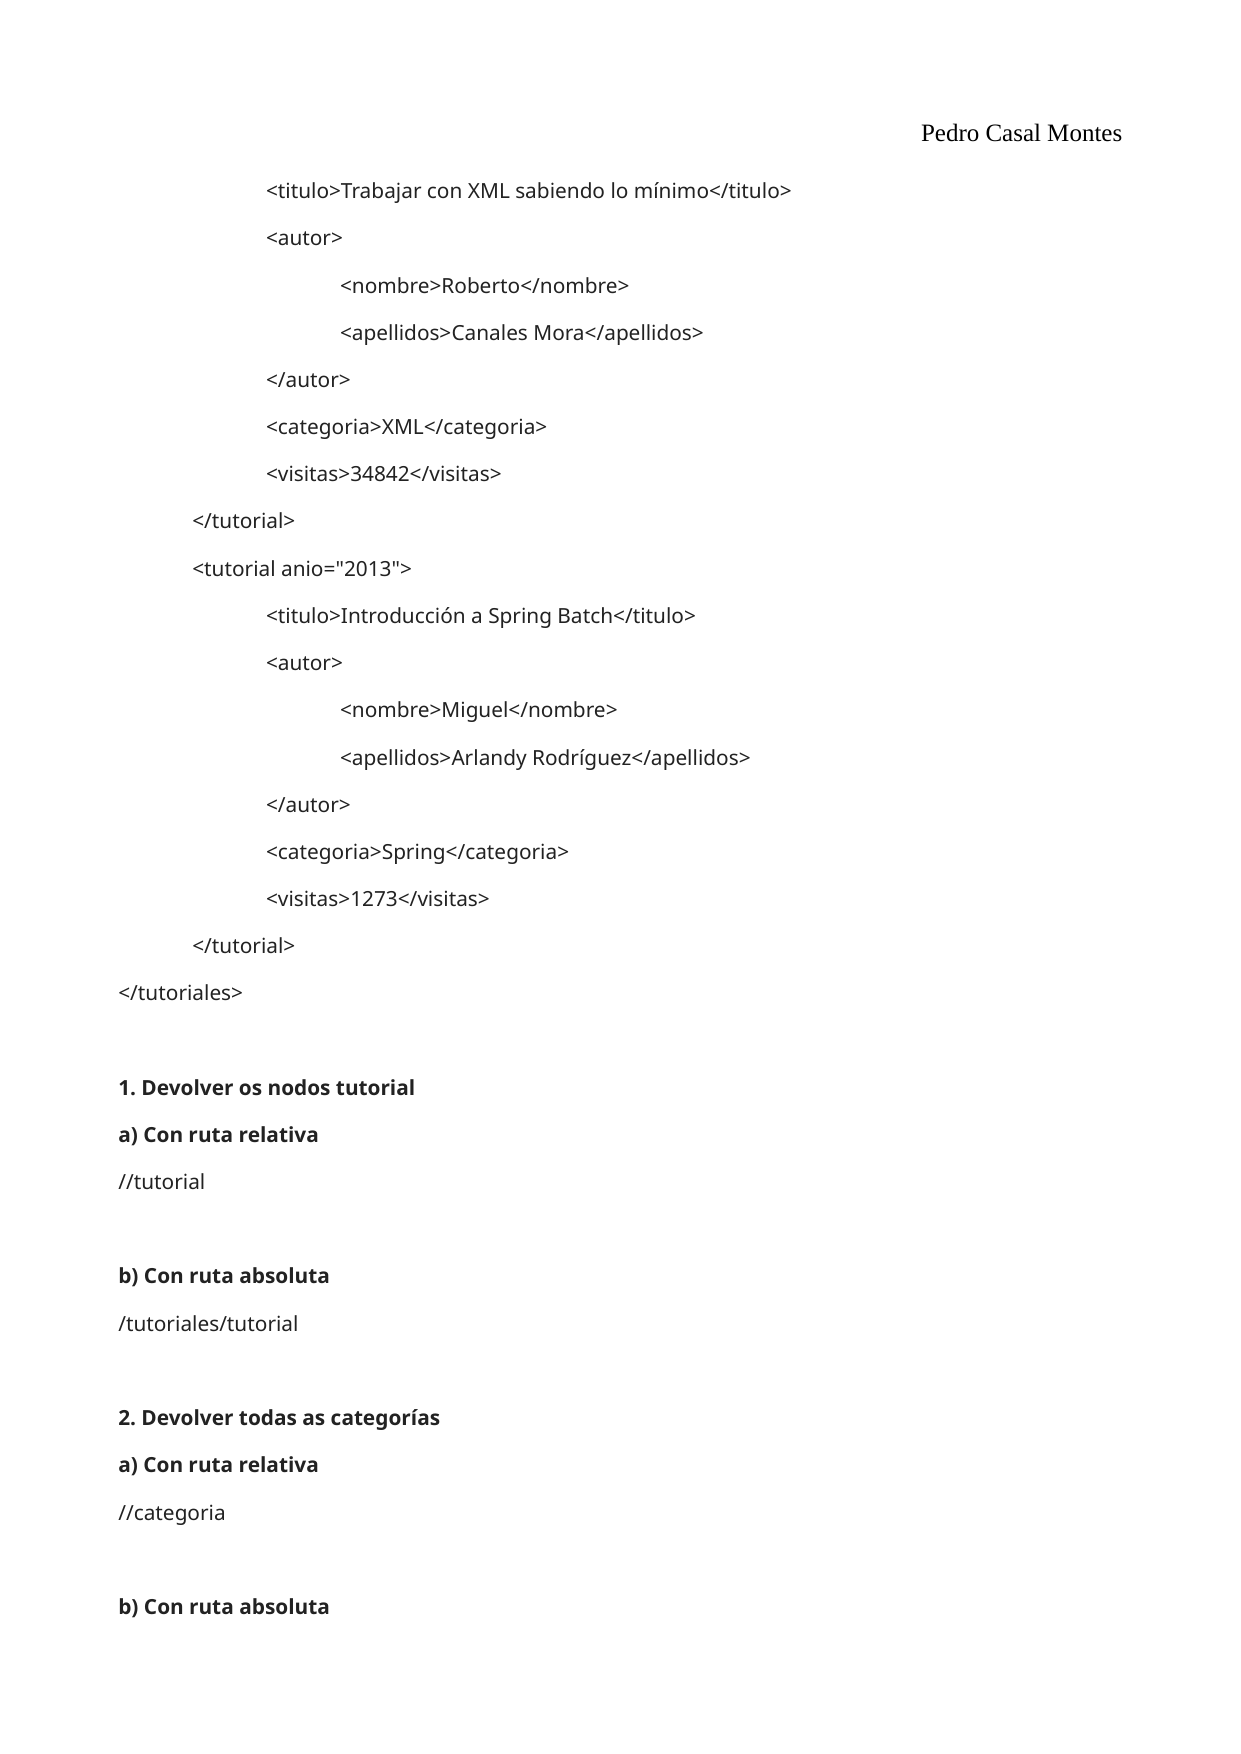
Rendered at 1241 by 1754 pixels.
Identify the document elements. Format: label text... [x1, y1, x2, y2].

text <apellidos>Canales Mora</apellidos> [118, 318, 1122, 346]
text <tutorial anio="2013"> [118, 554, 1122, 582]
text <nombre>Miguel</nombre> [118, 695, 1122, 724]
text </autor> [118, 790, 1122, 818]
text a) Con ruta relativa [118, 1120, 1122, 1148]
text a) Con ruta relativa [118, 1450, 1122, 1479]
text /tutoriales/tutorial [118, 1309, 1122, 1337]
text </tutorial> [118, 507, 1122, 535]
text <visitas>1273</visitas> [118, 884, 1122, 913]
text <categoria>XML</categoria> [118, 412, 1122, 441]
text <titulo>Trabajar con XML sabiendo lo mínimo</titulo> [118, 176, 1122, 205]
text <autor> [118, 648, 1122, 677]
text </autor> [118, 365, 1122, 393]
text </tutorial> [118, 931, 1122, 960]
text //categoria [118, 1498, 1122, 1526]
text <apellidos>Arlandy Rodríguez</apellidos> [118, 743, 1122, 771]
text 1. Devolver os nodos tutorial [118, 1073, 1122, 1101]
text 2. Devolver todas as categorías [118, 1403, 1122, 1432]
text b) Con ruta absoluta [118, 1262, 1122, 1290]
text </tutoriales> [118, 978, 1122, 1007]
text <titulo>Introducción a Spring Batch</titulo> [118, 601, 1122, 629]
text <autor> [118, 223, 1122, 252]
text <visitas>34842</visitas> [118, 459, 1122, 488]
text <nombre>Roberto</nombre> [118, 271, 1122, 299]
text b) Con ruta absoluta [118, 1592, 1122, 1620]
text <categoria>Spring</categoria> [118, 837, 1122, 865]
text //tutorial [118, 1167, 1122, 1196]
